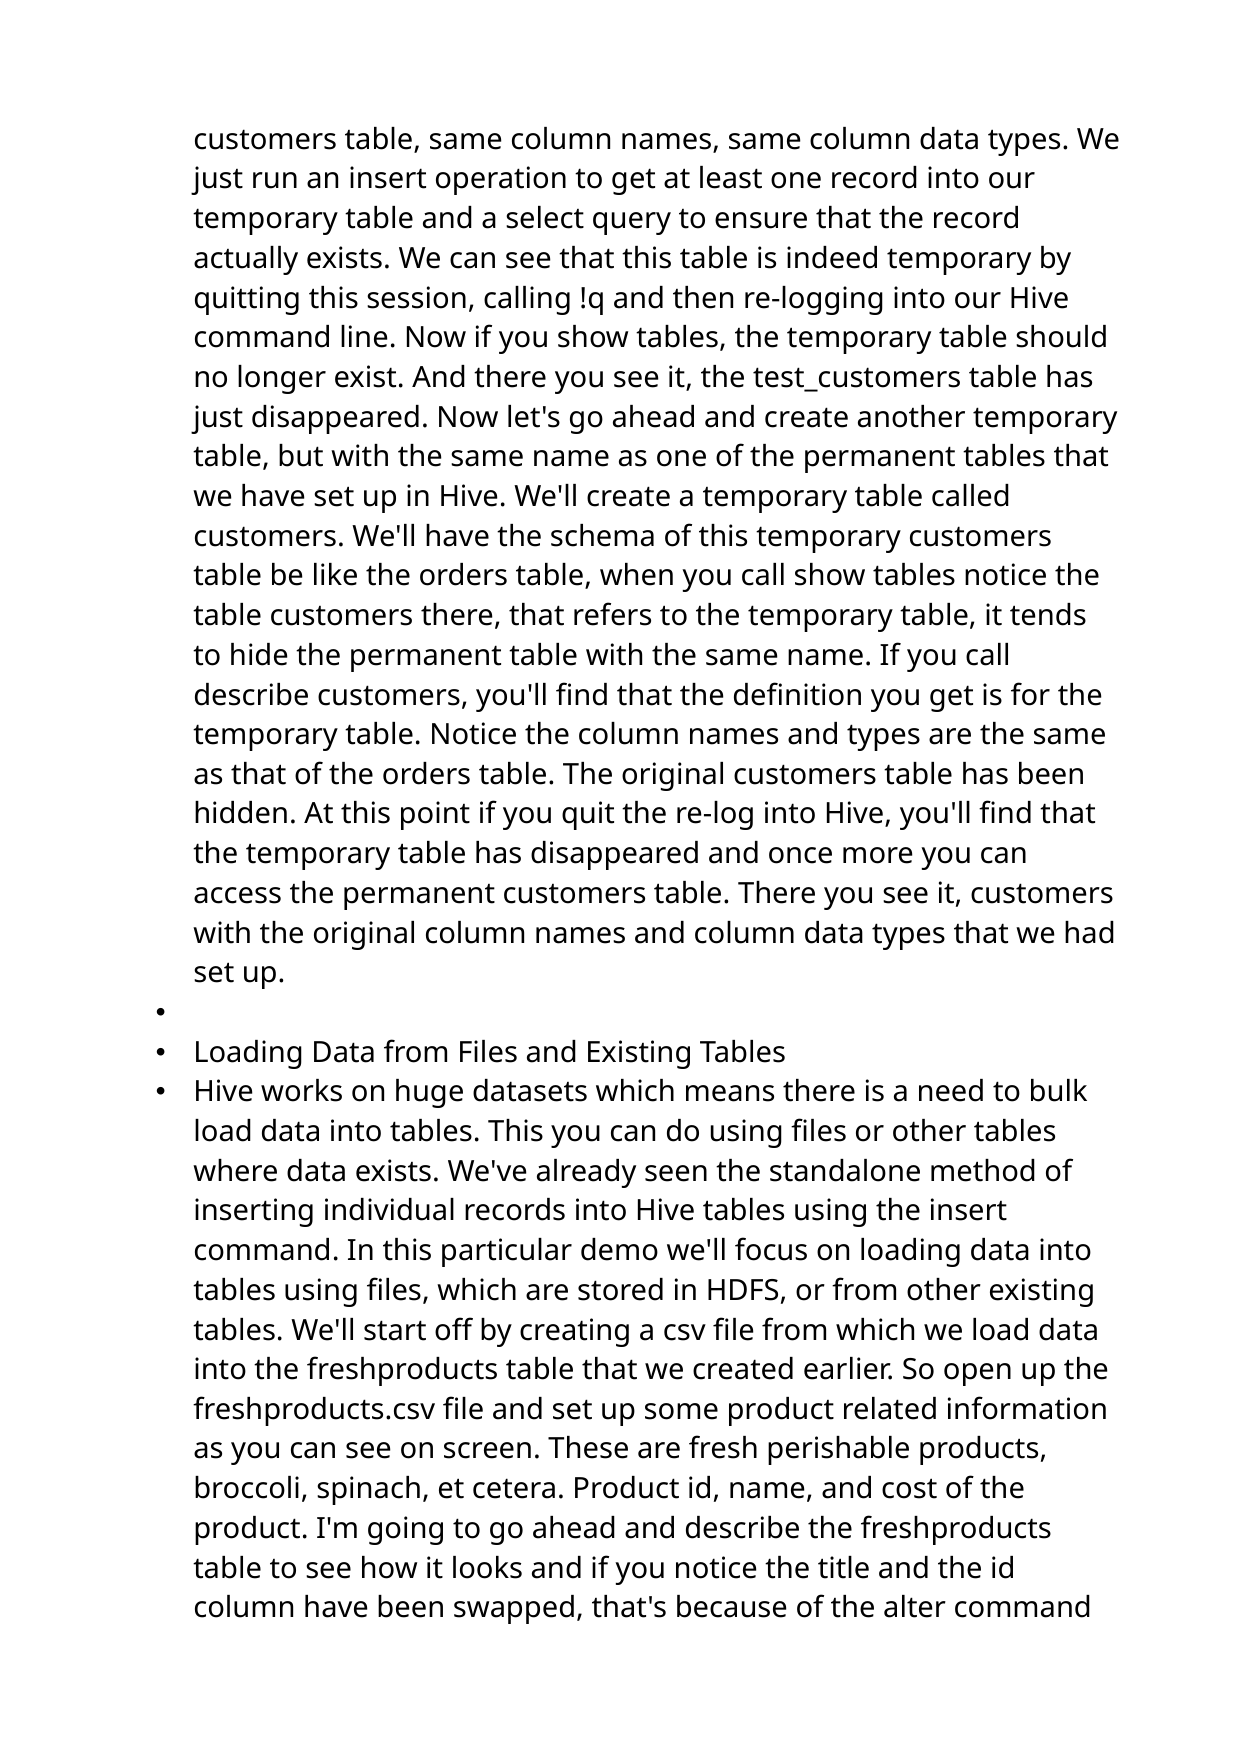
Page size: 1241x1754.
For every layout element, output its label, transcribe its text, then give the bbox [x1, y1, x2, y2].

list Hive works on huge datasets which means there is a need to bulk load data into tables. This you can do using files or other tables where data exists. We've already seen the standalone method of inserting individual records into Hive tables using the insert command. In this particular demo we'll focus on loading data into tables using files, which are stored in HDFS, or from other existing tables. We'll start off by creating a csv file from which we load data into the freshproducts table that we created earlier. So open up the freshproducts.csv file and set up some product related information as you can see on screen. These are fresh perishable products, broccoli, spinach, et cetera. Product id, name, and cost of the product. I'm going to go ahead and describe the freshproducts table to see how it looks and if you notice the title and the id column have been swapped, that's because of the alter command [156, 1071, 1122, 1626]
list customers table, same column names, same column data types. We just run an insert operation to get at least one record into our temporary table and a select query to ensure that the record actually exists. We can see that this table is indeed temporary by quitting this session, calling !q and then re-logging into our Hive command line. Now if you show tables, the temporary table should no longer exist. And there you see it, the test_customers table has just disappeared. Now let's go ahead and create another temporary table, but with the same name as one of the permanent tables that we have set up in Hive. We'll create a temporary table called customers. We'll have the schema of this temporary customers table be like the orders table, when you call show tables notice the table customers there, that refers to the temporary table, it tends to hide the permanent table with the same name. If you call describe customers, you'll find that the definition you get is for the temporary table. Notice the column names and types are the same as that of the orders table. The original customers table has been hidden. At this point if you quit the re-log into Hive, you'll find that the temporary table has disappeared and once more you can access the permanent customers table. There you see it, customers with the original column names and column data types that we had set up. [156, 118, 1122, 991]
list Loading Data from Files and Existing Tables [156, 1031, 1122, 1071]
